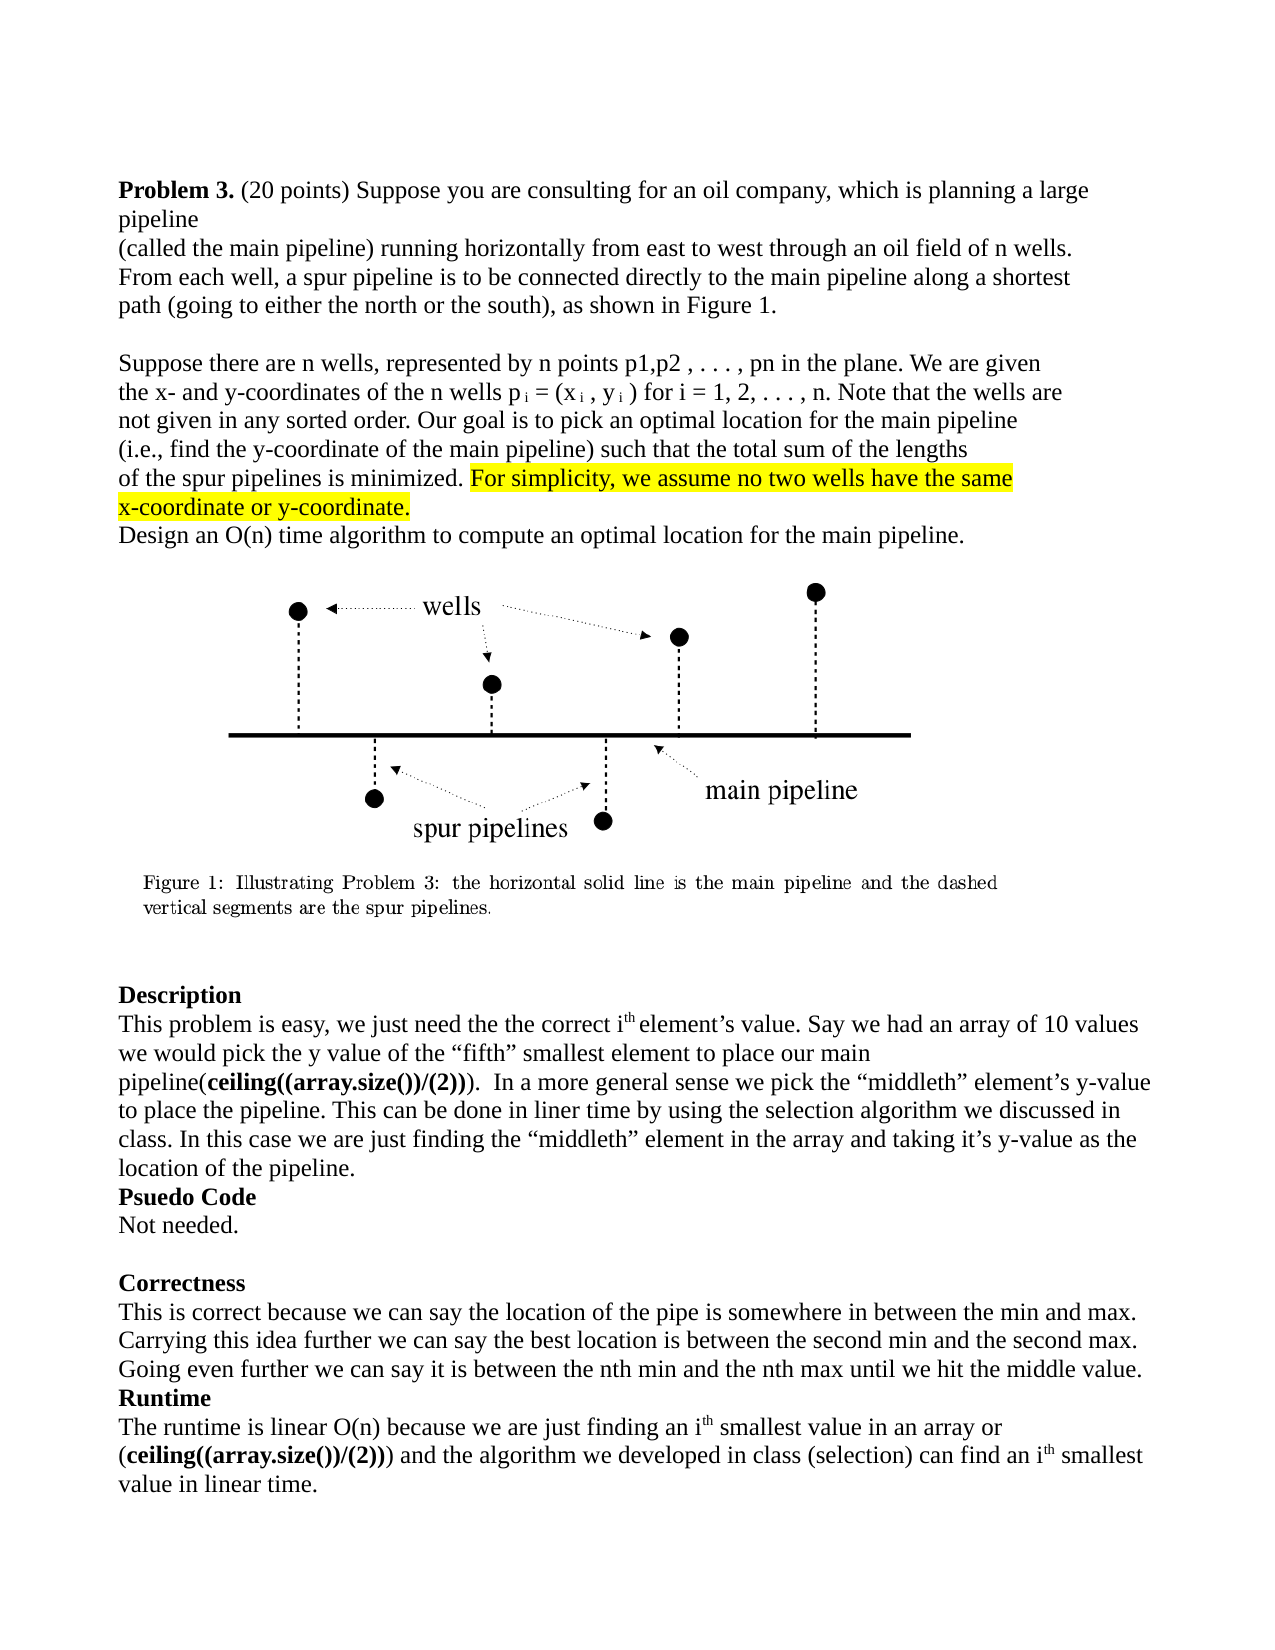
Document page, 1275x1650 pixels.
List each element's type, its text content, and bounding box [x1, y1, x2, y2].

text The runtime is linear O(n) because we are just finding an ith smallest value in an array or (ceiling((array.size())/(2))) and the algorithm we developed in class (selection) can find an ith smallest value in linear time. [118, 1412, 1157, 1498]
text Suppose there are n wells, represented by n points p1,p2 , . . . , pn in the plane. We are given [118, 348, 1157, 377]
text This is correct because we can say the location of the pipe is somewhere in between the min and max. Carrying this idea further we can say the best location is between the second min and the second max. Going even further we can say it is between the nth min and the nth max until we hit the middle value. [118, 1297, 1157, 1383]
text path (going to either the north or the south), as shown in Figure 1. [118, 291, 1157, 319]
text (called the main pipeline) running horizontally from east to west through an oil field of n wells. [118, 233, 1157, 262]
text This problem is easy, we just need the the correct ith element’s value. Say we had an array of 10 values we would pick the y value of the “fifth” smallest element to place our main pipeline(ceiling((array.size())/(2))). In a more general sense we pick the “middleth” element’s y-value to place the pipeline. This can be done in liner time by using the selection algorithm we discussed in class. In this case we are just finding the “middleth” element in the array and taking it’s y-value as the location of the pipeline. [118, 1009, 1157, 1182]
text of the spur pipelines is minimized. For simplicity, we assume no two wells have the same [118, 463, 1157, 492]
picture [116, 578, 1013, 933]
text x-coordinate or y-coordinate. [118, 492, 1157, 521]
text Runtime [118, 1383, 1157, 1412]
text Psuedo Code [118, 1182, 1157, 1211]
text not given in any sorted order. Our goal is to pick an optimal location for the main pipeline [118, 406, 1157, 434]
text Description [118, 981, 1157, 1009]
text the x- and y-coordinates of the n wells p i = (x i , y i ) for i = 1, 2, . . . , n. Note that the wells are [118, 377, 1157, 406]
text (i.e., find the y-coordinate of the main pipeline) such that the total sum of the lengths [118, 434, 1157, 463]
text Problem 3. (20 points) Suppose you are consulting for an oil company, which is planning a large pipeline [118, 176, 1157, 233]
text From each well, a spur pipeline is to be connected directly to the main pipeline along a shortest [118, 262, 1157, 291]
text Design an O(n) time algorithm to compute an optimal location for the main pipeline. [118, 521, 1157, 549]
text Not needed. [118, 1211, 1157, 1239]
text Correctness [118, 1268, 1157, 1297]
